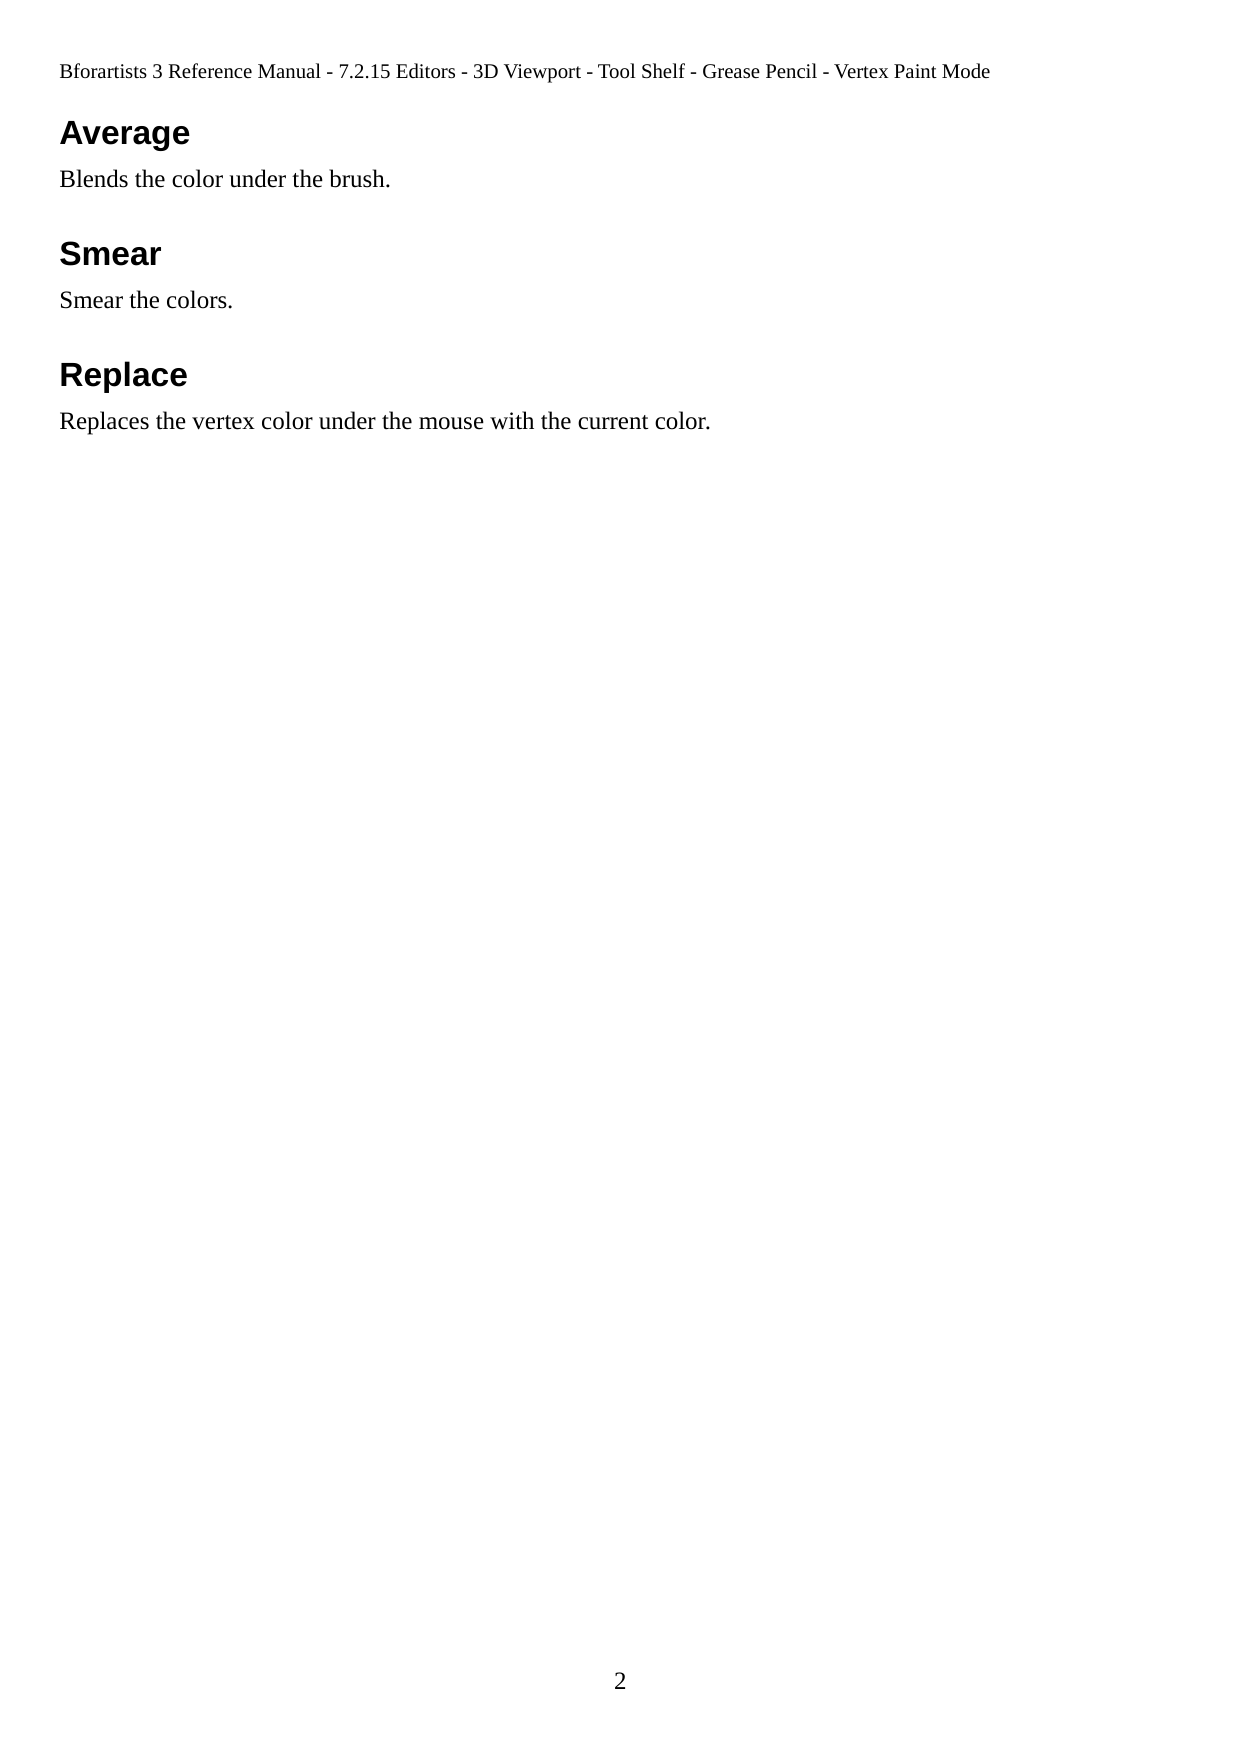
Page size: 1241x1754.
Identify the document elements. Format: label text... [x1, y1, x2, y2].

subtitle Replace [59, 355, 1181, 393]
text Blends the color under the brush. [59, 164, 1181, 192]
subtitle Average [59, 113, 1181, 151]
subtitle Smear [59, 234, 1181, 272]
text Replaces the vertex color under the mouse with the current color. [59, 406, 1181, 434]
text Smear the colors. [59, 285, 1181, 313]
